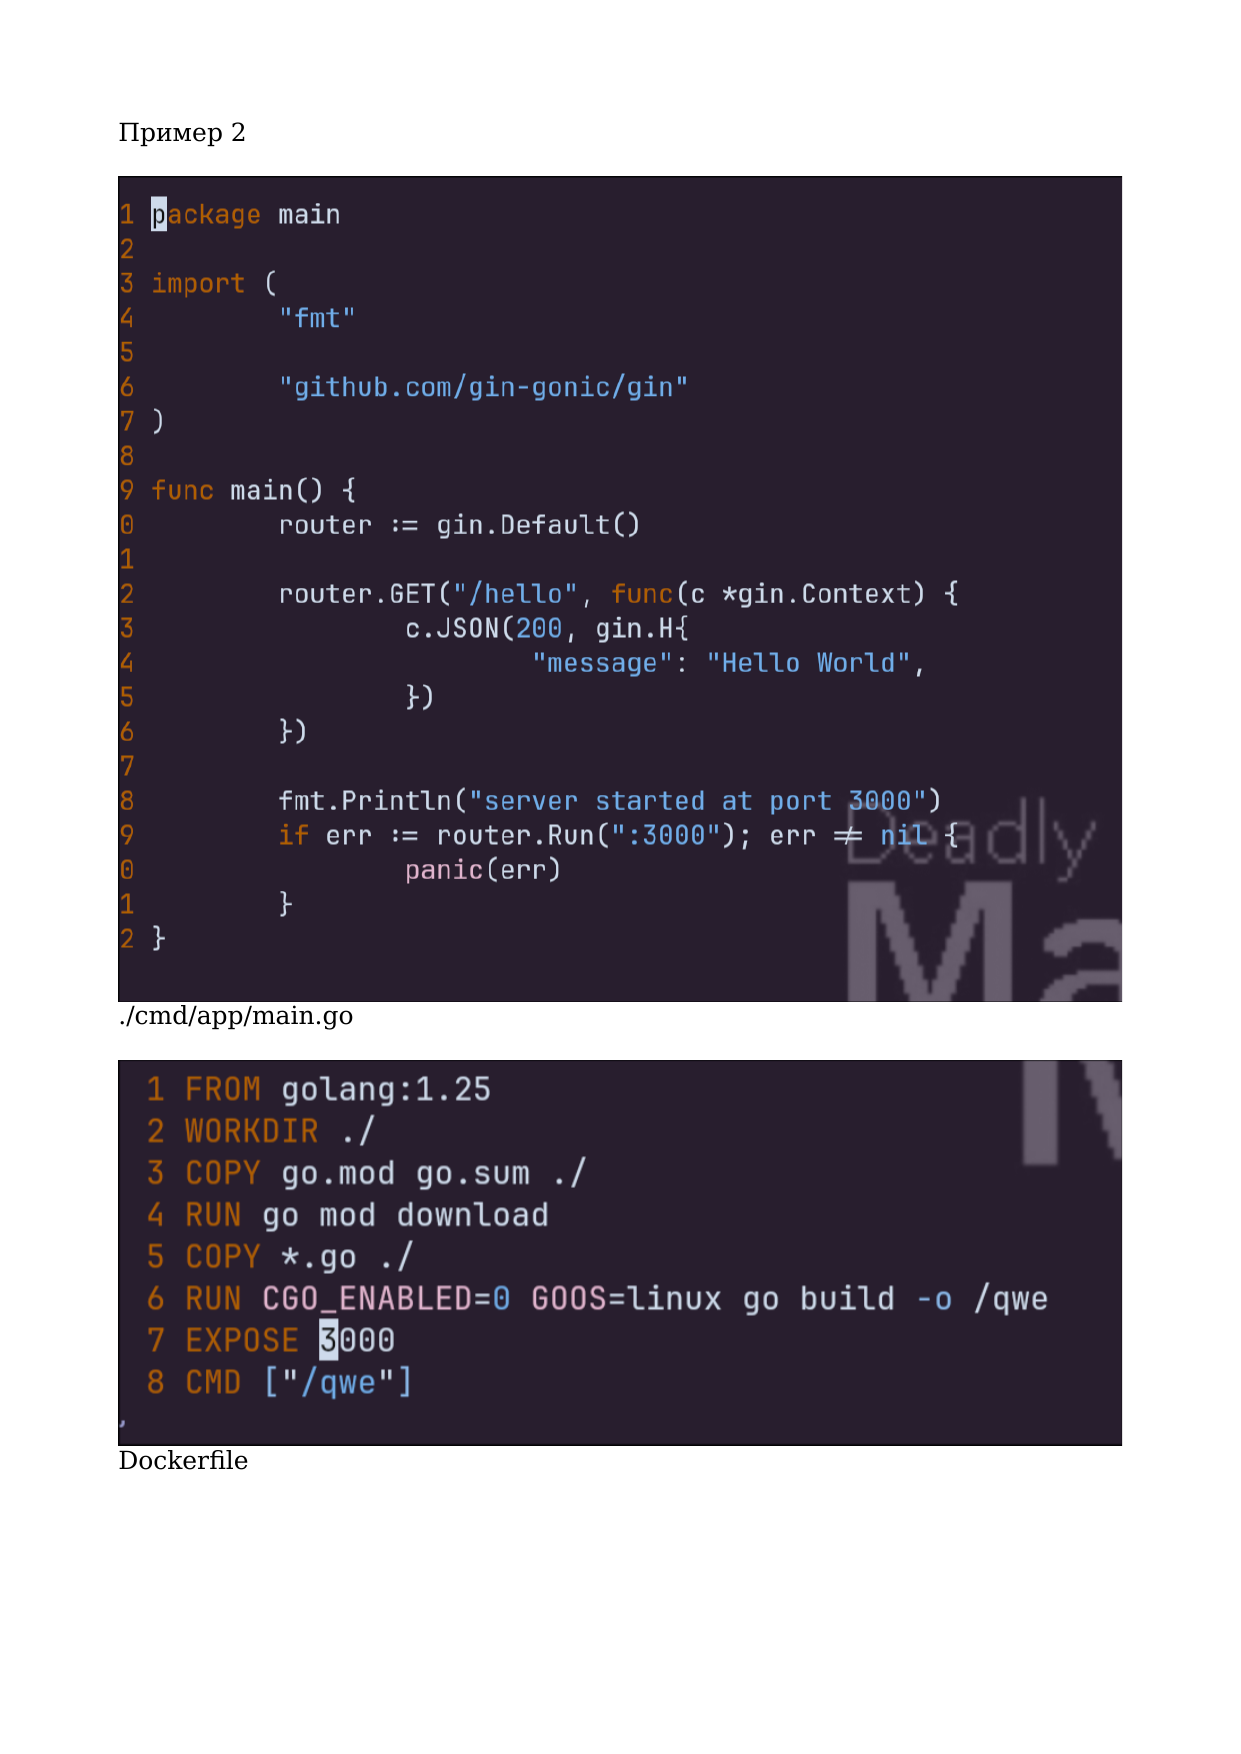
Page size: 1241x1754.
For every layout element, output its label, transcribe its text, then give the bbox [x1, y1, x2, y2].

text Dockerfile [118, 1446, 1122, 1475]
picture [118, 176, 1123, 1002]
text ./cmd/app/main.go [118, 1002, 1122, 1031]
picture [118, 1060, 1123, 1446]
text Пример 2 [118, 118, 1122, 147]
